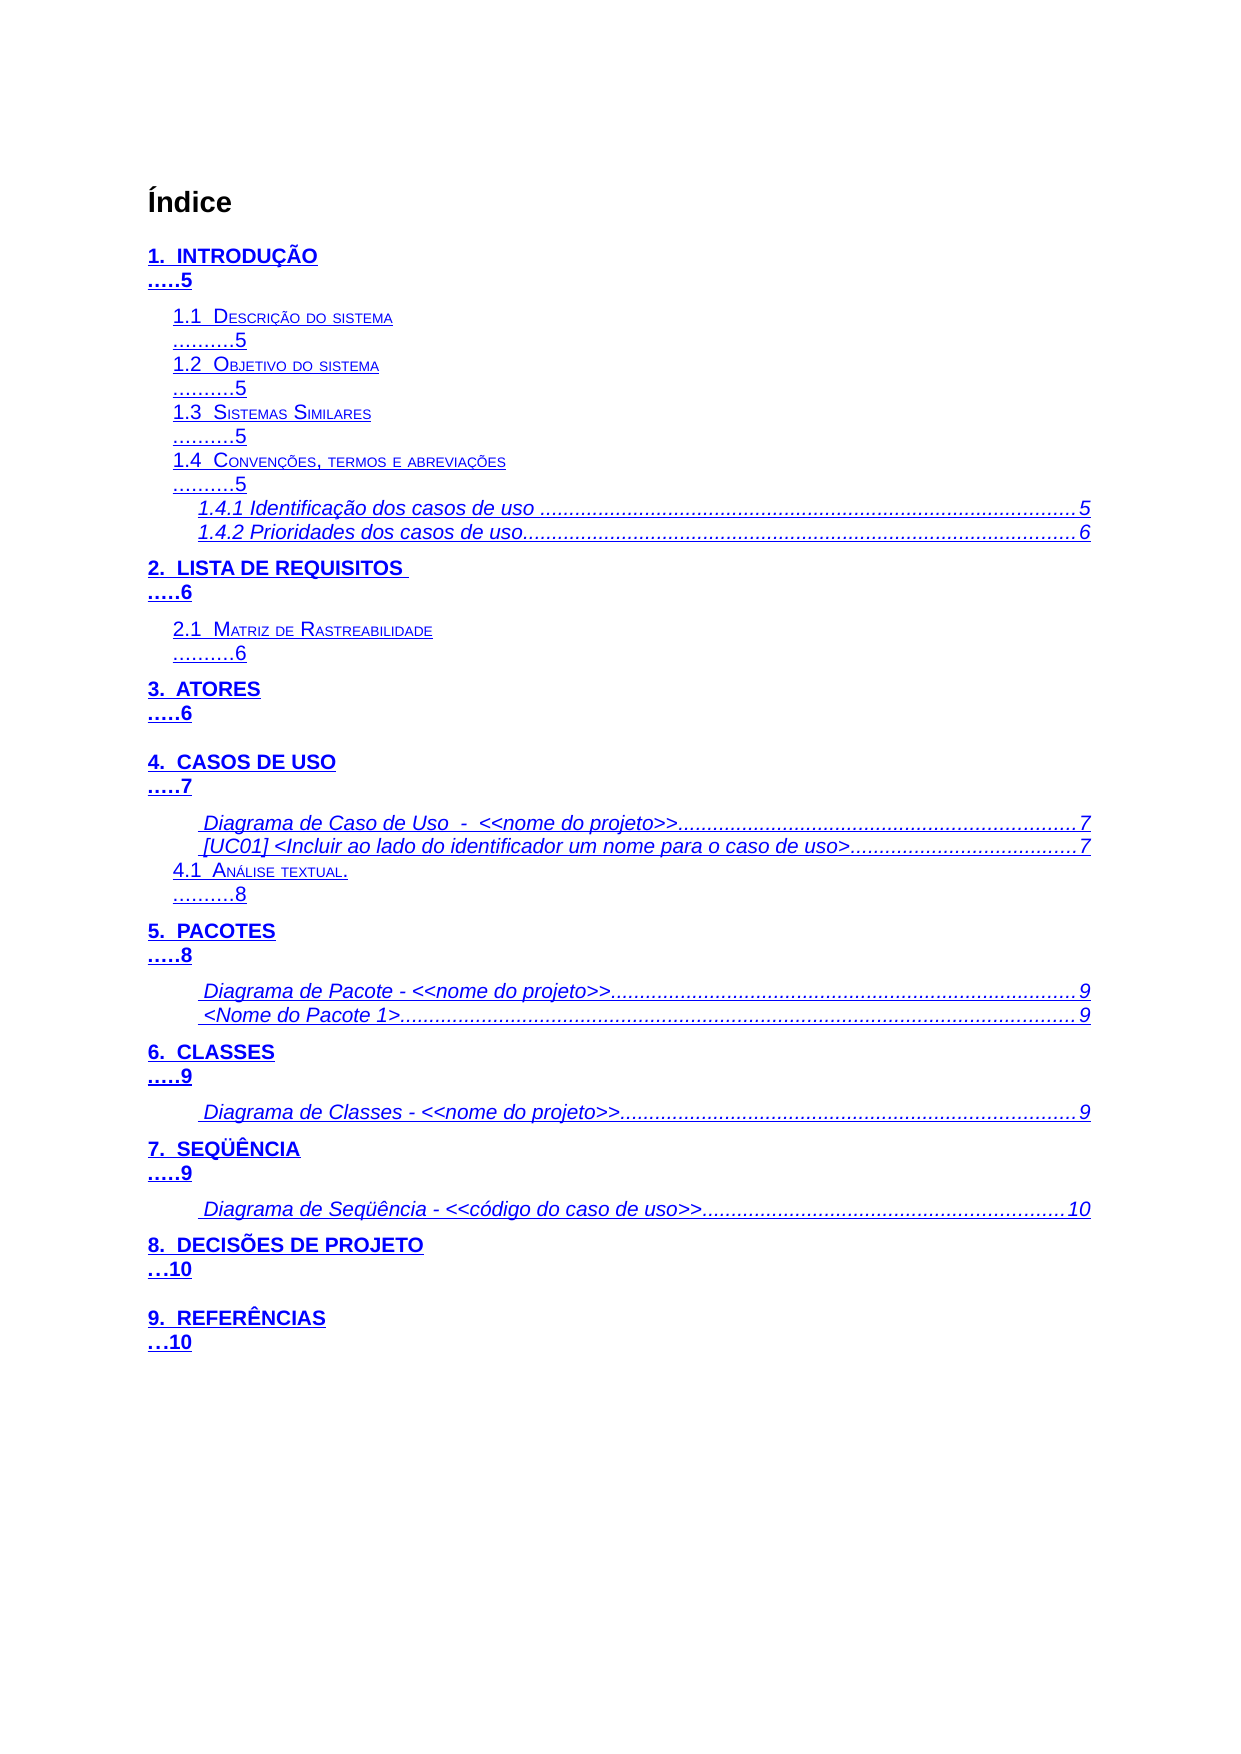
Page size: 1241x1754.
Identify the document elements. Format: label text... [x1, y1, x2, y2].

text Índice [148, 185, 1092, 219]
text 1. Introdução 5 [148, 244, 1092, 292]
text 6. Classes 9 [148, 1039, 1092, 1087]
text 8. Decisões de projeto 10 [148, 1233, 1092, 1281]
text 1.4.2 Prioridades dos casos de uso 6 [198, 520, 1092, 544]
text 4.1 Análise textual. 8 [173, 858, 1092, 906]
text 1.1 Descrição do sistema 5 [173, 304, 1092, 352]
text Diagrama de Caso de Uso - <<nome do projeto>> 7 [198, 810, 1092, 834]
text [UC01] <Incluir ao lado do identificador um nome para o caso de uso> 7 [198, 834, 1092, 858]
text 1.3 Sistemas Similares 5 [173, 400, 1092, 448]
text 3. Atores 6 [148, 677, 1092, 725]
text 7. Seqüência 9 [148, 1136, 1092, 1184]
text 9. Referências 10 [148, 1306, 1092, 1354]
text <Nome do Pacote 1> 9 [198, 1003, 1092, 1027]
text 1.4 Convenções, termos e abreviações 5 [173, 448, 1092, 496]
text Diagrama de Classes - <<nome do projeto>> 9 [198, 1100, 1092, 1124]
text Diagrama de Pacote - <<nome do projeto>> 9 [198, 979, 1092, 1003]
text 1.4.1 Identificação dos casos de uso 5 [198, 496, 1092, 520]
text 1.2 Objetivo do sistema 5 [173, 352, 1092, 400]
text Diagrama de Seqüência - <<código do caso de uso>> 10 [198, 1197, 1092, 1221]
text 5. Pacotes 8 [148, 919, 1092, 967]
text 2. Lista de Requisitos 6 [148, 556, 1092, 604]
text 4. Casos de Uso 7 [148, 750, 1092, 798]
text 2.1 Matriz de Rastreabilidade 6 [173, 617, 1092, 664]
